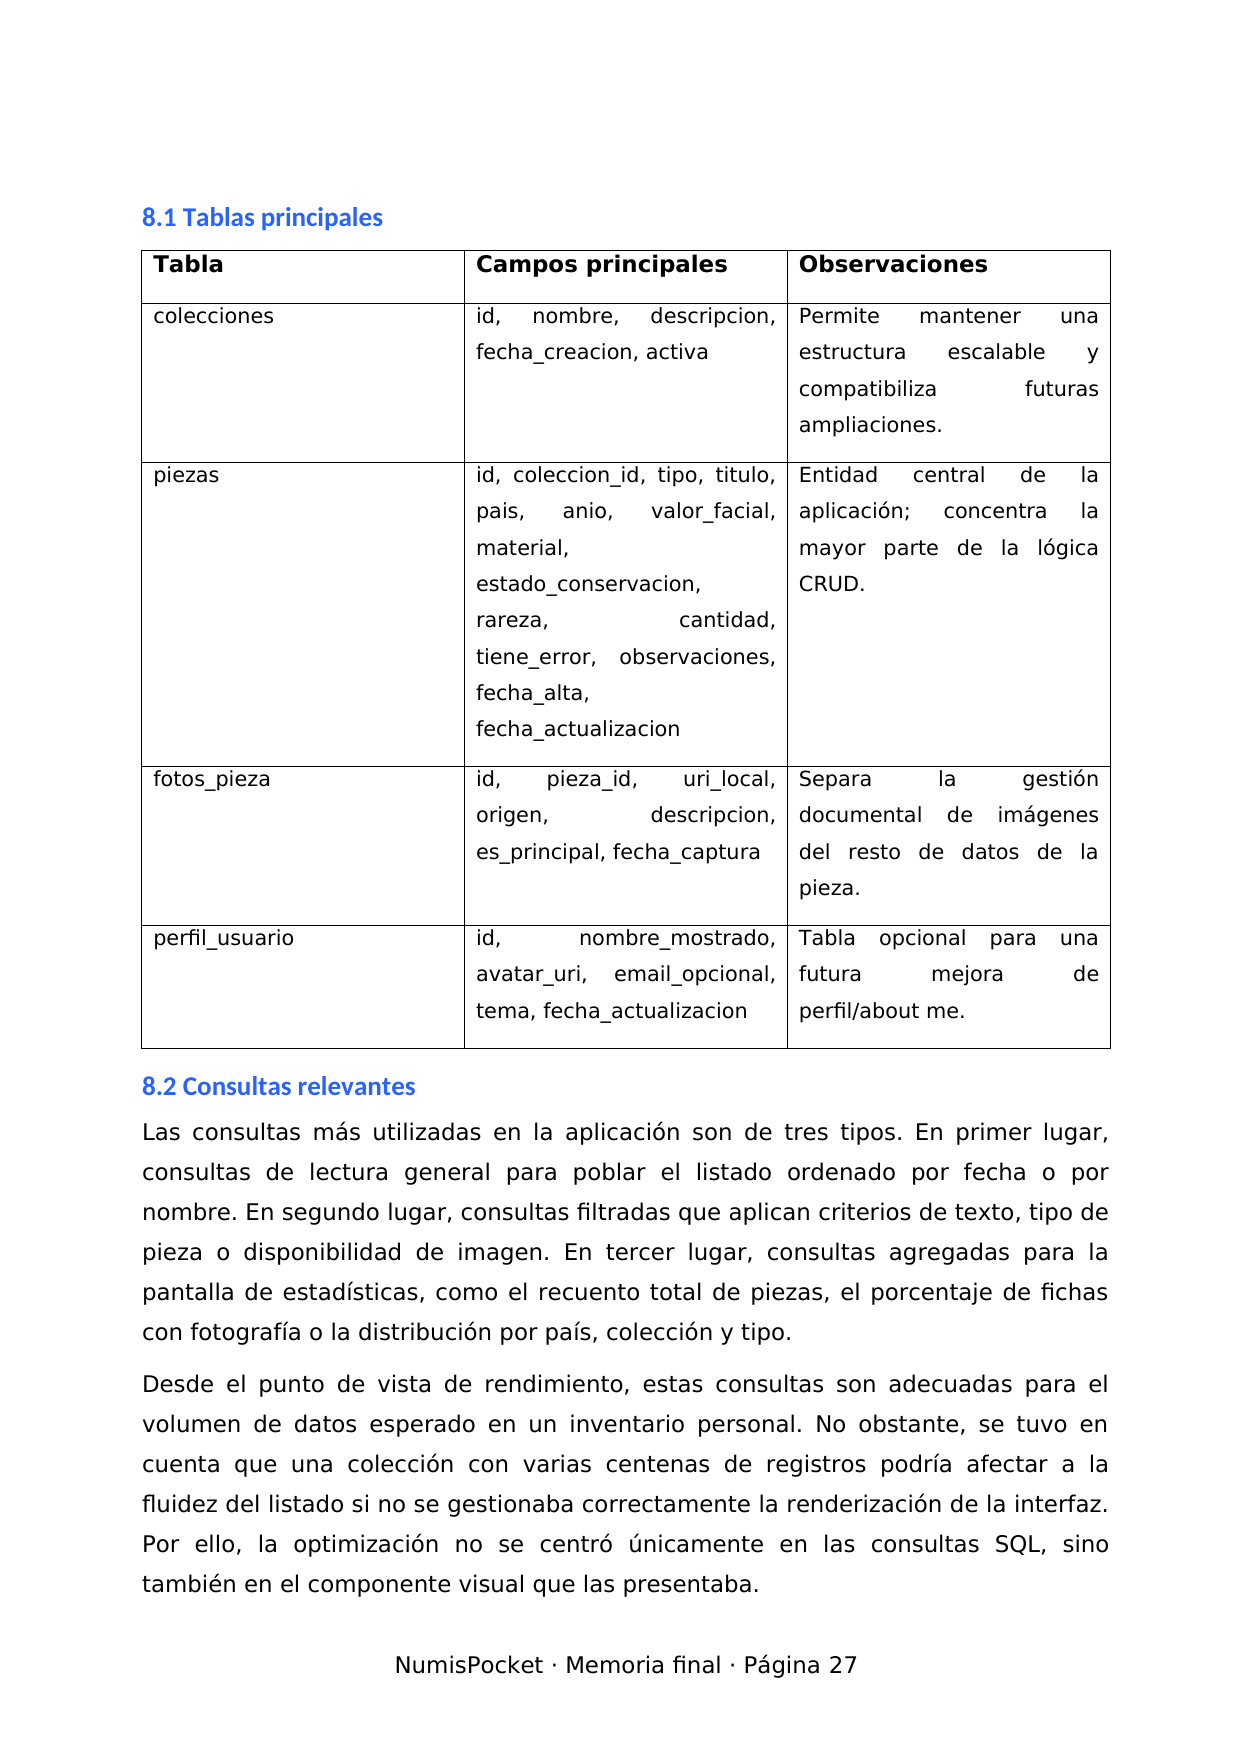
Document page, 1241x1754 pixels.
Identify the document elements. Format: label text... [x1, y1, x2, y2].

subtitle 8.1 Tablas principales [142, 200, 1110, 233]
text Desde el punto de vista de rendimiento, estas consultas son adecuadas para el volumen de datos esperado en un inventario personal. No obstante, se tuvo en cuenta que una colección con varias centenas de registros podría afectar a la fluidez del listado si no se gestionaba correctamente la renderización de la interfaz. Por ello, la optimización no se centró únicamente en las consultas SQL, sino también en el componente visual que las presentaba. [142, 1371, 1110, 1598]
table_cell id, coleccion_id, tipo, titulo, pais, anio, valor_facial, material, estado_conservacion, rareza, cantidad, tiene_error, observaciones, fecha_alta, fecha_actualizacion [465, 463, 787, 766]
subtitle 8.2 Consultas relevantes [142, 1069, 1110, 1102]
table_cell piezas [142, 463, 464, 766]
table_cell perfil_usuario [142, 926, 464, 1047]
table_cell id, nombre, descripcion, fecha_creacion, activa [465, 304, 787, 462]
table_cell id, nombre_mostrado, avatar_uri, email_opcional, tema, fecha_actualizacion [465, 926, 787, 1047]
text Las consultas más utilizadas en la aplicación son de tres tipos. En primer lugar, consultas de lectura general para poblar el listado ordenado por fecha o por nombre. En segundo lugar, consultas filtradas que aplican criterios de texto, tipo de pieza o disponibilidad de imagen. En tercer lugar, consultas agregadas para la pantalla de estadísticas, como el recuento total de piezas, el porcentaje de fichas con fotografía o la distribución por país, colección y tipo. [142, 1119, 1110, 1346]
table_cell Separa la gestión documental de imágenes del resto de datos de la pieza. [788, 767, 1110, 925]
table_cell Permite mantener una estructura escalable y compatibiliza futuras ampliaciones. [788, 304, 1110, 462]
table_cell fotos_pieza [142, 767, 464, 925]
table_cell colecciones [142, 304, 464, 462]
table_cell Tabla opcional para una futura mejora de perfil/about me. [788, 926, 1110, 1047]
table_cell Entidad central de la aplicación; concentra la mayor parte de la lógica CRUD. [788, 463, 1110, 766]
table_header Observaciones [788, 251, 1110, 303]
table_header Tabla [142, 251, 464, 303]
table_header Campos principales [465, 251, 787, 303]
table_cell id, pieza_id, uri_local, origen, descripcion, es_principal, fecha_captura [465, 767, 787, 925]
